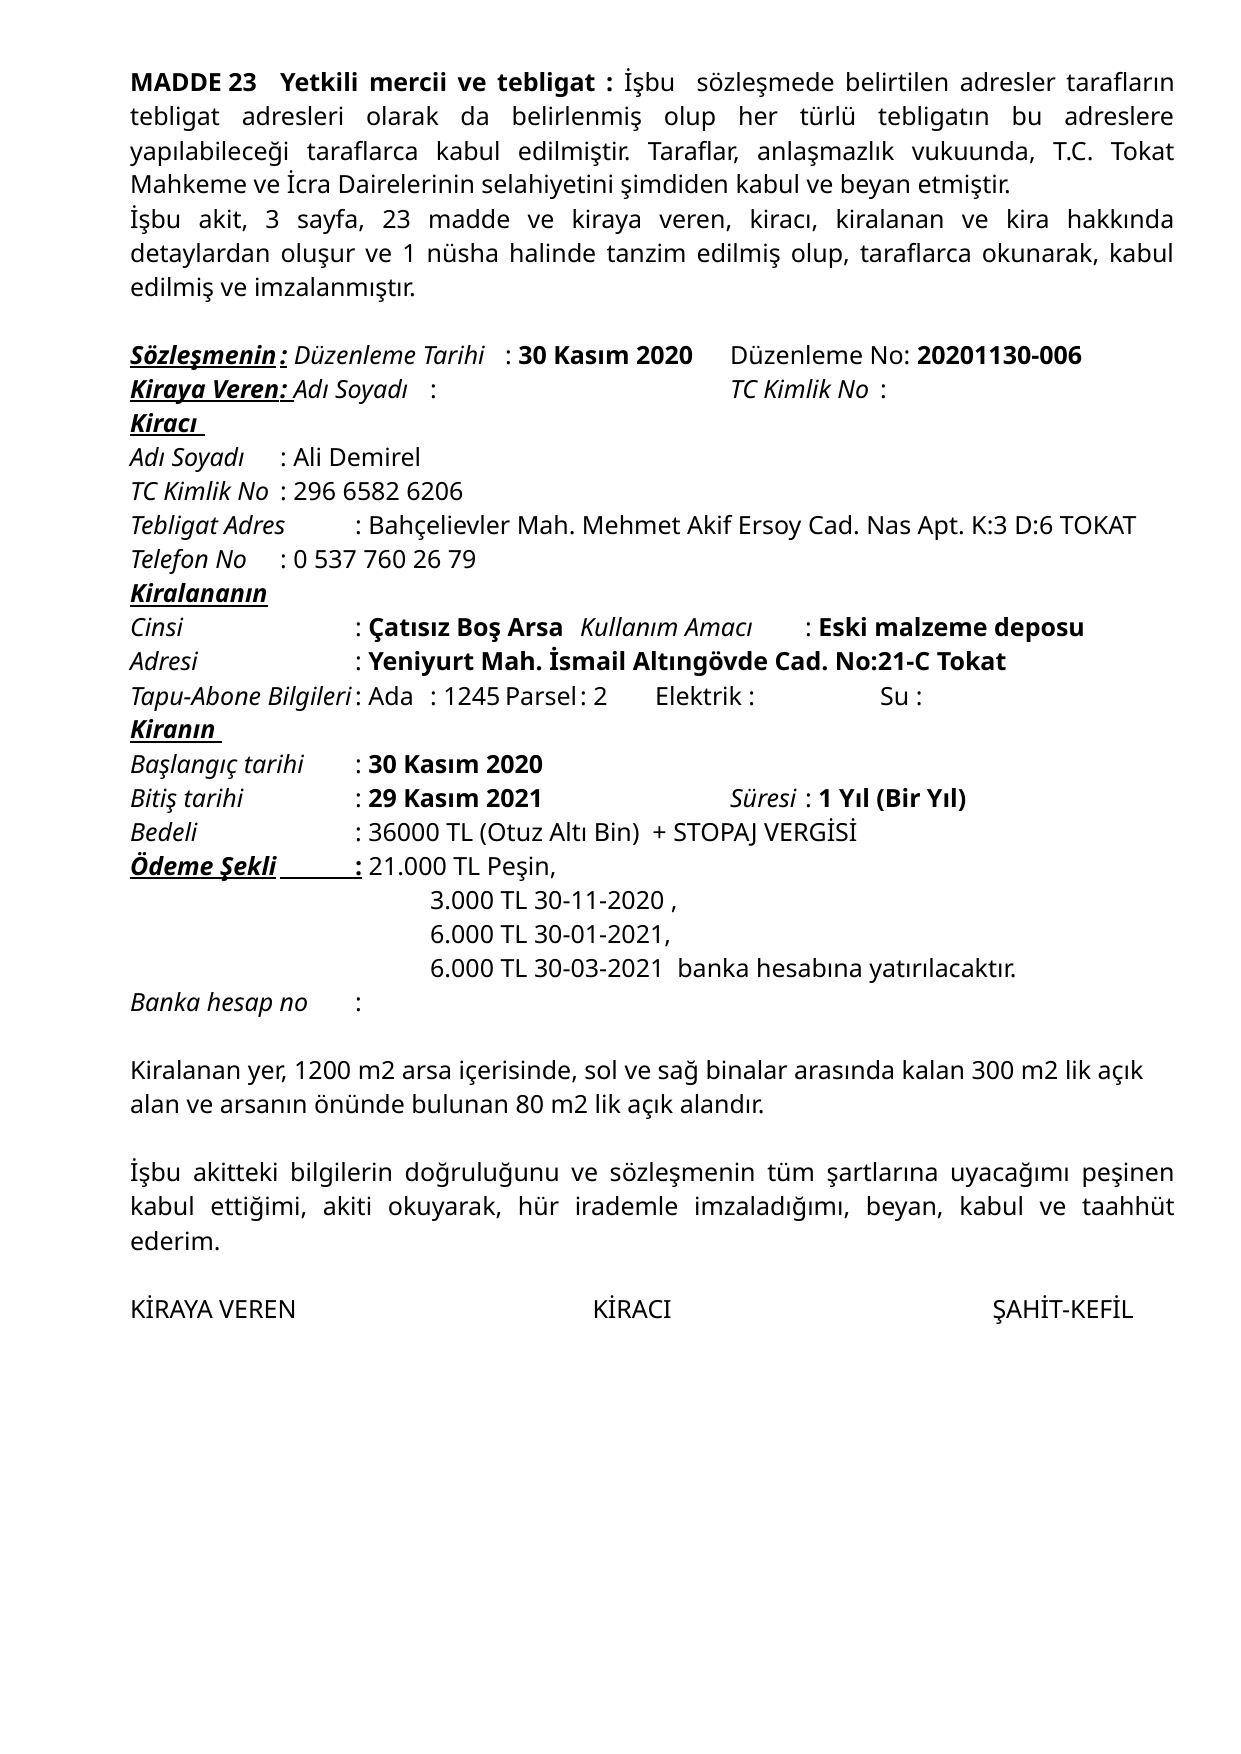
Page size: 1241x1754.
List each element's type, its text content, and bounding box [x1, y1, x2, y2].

text Cinsi : Çatısız Boş Arsa Kullanım Amacı : Eski malzeme deposu [130, 610, 1175, 644]
text Tebligat Adres : Bahçelievler Mah. Mehmet Akif Ersoy Cad. Nas Apt. K:3 D:6 TOKAT [130, 508, 1175, 542]
text KİRAYA VEREN KİRACI ŞAHİT-KEFİL [130, 1291, 1175, 1325]
text İşbu akitteki bilgilerin doğruluğunu ve sözleşmenin tüm şartlarına uyacağımı peşinen kabul ettiğimi, akiti okuyarak, hür irademle imzaladığımı, beyan, kabul ve taahhüt ederim. [130, 1155, 1175, 1257]
text Bedeli : 36000 TL (Otuz Altı Bin) + STOPAJ VERGİSİ [130, 814, 1175, 848]
text TC Kimlik No : 296 6582 6206 [130, 474, 1175, 508]
text 6.000 TL 30-01-2021, [130, 917, 1175, 951]
list MADDE 23 Yetkili mercii ve tebligat : İşbu sözleşmede belirtilen adresler tarafların tebligat adresleri olarak da belirlenmiş olup her türlü tebligatın bu adreslere yapılabileceği taraflarca kabul edilmiştir. Taraflar, anlaşmazlık vukuunda, T.C. Tokat Mahkeme ve İcra Dairelerinin selahiyetini şimdiden kabul ve beyan etmiştir. [130, 65, 1175, 201]
text Tapu-Abone Bilgileri : Ada : 1245 Parsel : 2 Elektrik : Su : [130, 678, 1175, 712]
text Sözleşmenin : Düzenleme Tarihi : 30 Kasım 2020 Düzenleme No: 20201130-006 [130, 337, 1175, 372]
list İşbu akit, 3 sayfa, 23 madde ve kiraya veren, kiracı, kiralanan ve kira hakkında detaylardan oluşur ve 1 nüsha halinde tanzim edilmiş olup, taraflarca okunarak, kabul edilmiş ve imzalanmıştır. [130, 201, 1175, 303]
text Banka hesap no : [130, 985, 1175, 1019]
text Kiralanan yer, 1200 m2 arsa içerisinde, sol ve sağ binalar arasında kalan 300 m2 lik açık alan ve arsanın önünde bulunan 80 m2 lik açık alandır. [130, 1053, 1175, 1121]
text 3.000 TL 30-11-2020 , [130, 882, 1175, 917]
text Kiralananın [130, 576, 1175, 610]
text Kiraya Veren : Adı Soyadı : TC Kimlik No : [130, 372, 1175, 406]
text 6.000 TL 30-03-2021 banka hesabına yatırılacaktır. [130, 951, 1175, 985]
text Başlangıç tarihi : 30 Kasım 2020 [130, 746, 1175, 780]
text Adresi : Yeniyurt Mah. İsmail Altıngövde Cad. No:21-C Tokat [130, 644, 1175, 678]
text Kiranın [130, 712, 1175, 746]
text Kiracı [130, 406, 1175, 440]
text Bitiş tarihi : 29 Kasım 2021 Süresi : 1 Yıl (Bir Yıl) [130, 780, 1175, 814]
text Ödeme Şekli : 21.000 TL Peşin, [130, 848, 1175, 882]
text Adı Soyadı : Ali Demirel [130, 440, 1175, 474]
text Telefon No : 0 537 760 26 79 [130, 542, 1175, 576]
